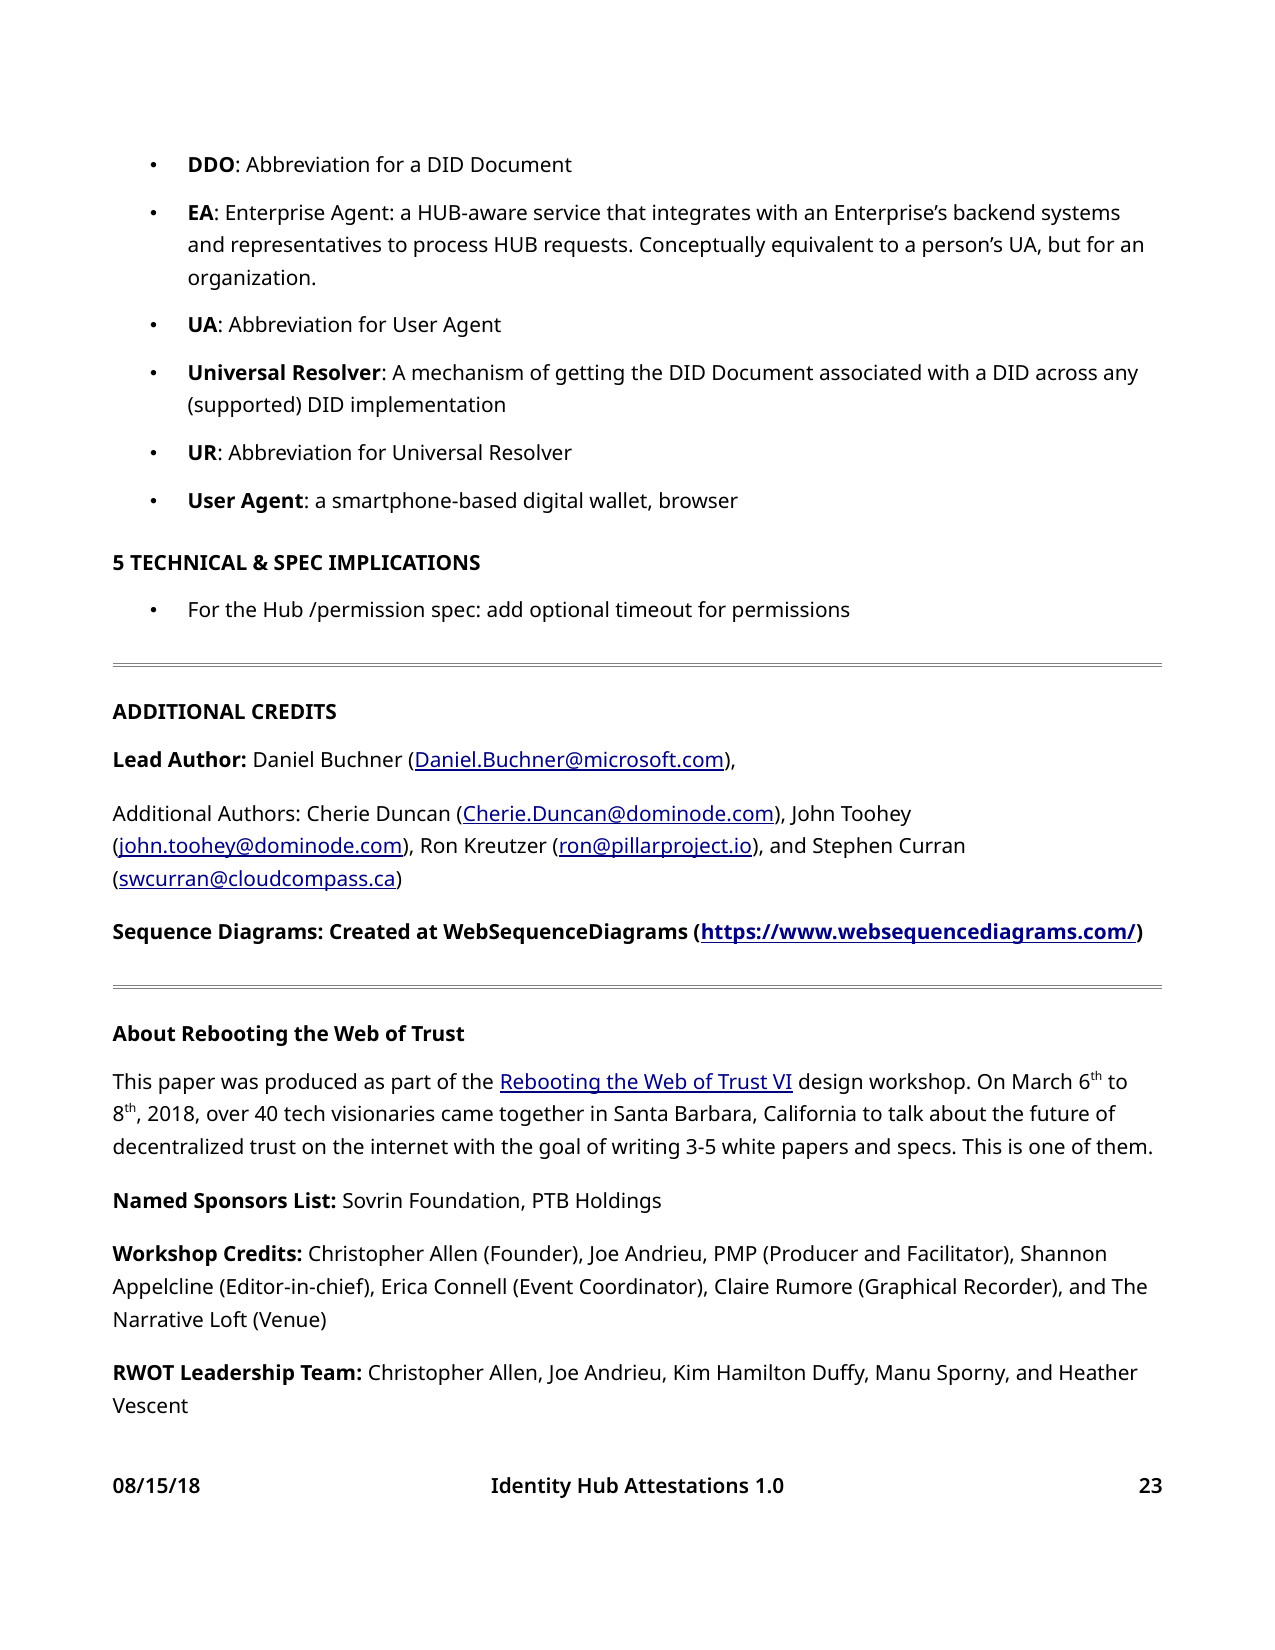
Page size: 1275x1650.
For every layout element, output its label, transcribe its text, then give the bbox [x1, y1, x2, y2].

list DDO: Abbreviation for a DID Document [150, 150, 1162, 178]
list For the Hub /permission spec: add optional timeout for permissions [150, 596, 1162, 624]
text Sequence Diagrams: Created at WebSequenceDiagrams (https://www.websequencediagrams.com/) [112, 917, 1162, 946]
subtitle 5 Technical & Spec Implications [112, 548, 1162, 576]
subtitle Additional Credits [112, 697, 1162, 726]
text Additional Authors: Cherie Duncan (Cherie.Duncan@dominode.com), John Toohey (john.toohey@dominode.com), Ron Kreutzer (ron@pillarproject.io), and Stephen Curran (swcurran@cloudcompass.ca) [112, 799, 1162, 892]
text RWOT Leadership Team: Christopher Allen, Joe Andrieu, Kim Hamilton Duffy, Manu Sporny, and Heather Vescent [112, 1358, 1162, 1419]
list Universal Resolver: A mechanism of getting the DID Document associated with a DID across any (supported) DID implementation [150, 358, 1162, 419]
text Workshop Credits: Christopher Allen (Founder), Joe Andrieu, PMP (Producer and Facilitator), Shannon Appelcline (Editor-in-chief), Erica Connell (Event Coordinator), Claire Rumore (Graphical Recorder), and The Narrative Loft (Venue) [112, 1239, 1162, 1333]
list User Agent: a smartphone-based digital wallet, browser [150, 486, 1162, 514]
list EA: Enterprise Agent: a HUB-aware service that integrates with an Enterprise’s backend systems and representatives to process HUB requests. Conceptually equivalent to a person’s UA, but for an organization. [150, 198, 1162, 291]
subtitle About Rebooting the Web of Trust [112, 1019, 1162, 1048]
text This paper was produced as part of the Rebooting the Web of Trust VI design workshop. On March 6th to 8th, 2018, over 40 tech visionaries came together in Santa Barbara, California to talk about the future of decentralized trust on the internet with the goal of writing 3-5 white papers and specs. This is one of them. [112, 1067, 1162, 1161]
list UA: Abbreviation for User Agent [150, 310, 1162, 339]
list UR: Abbreviation for Universal Resolver [150, 438, 1162, 467]
text Lead Author: Daniel Buchner (Daniel.Buchner@microsoft.com), [112, 745, 1162, 773]
text Named Sponsors List: Sovrin Foundation, PTB Holdings [112, 1186, 1162, 1214]
